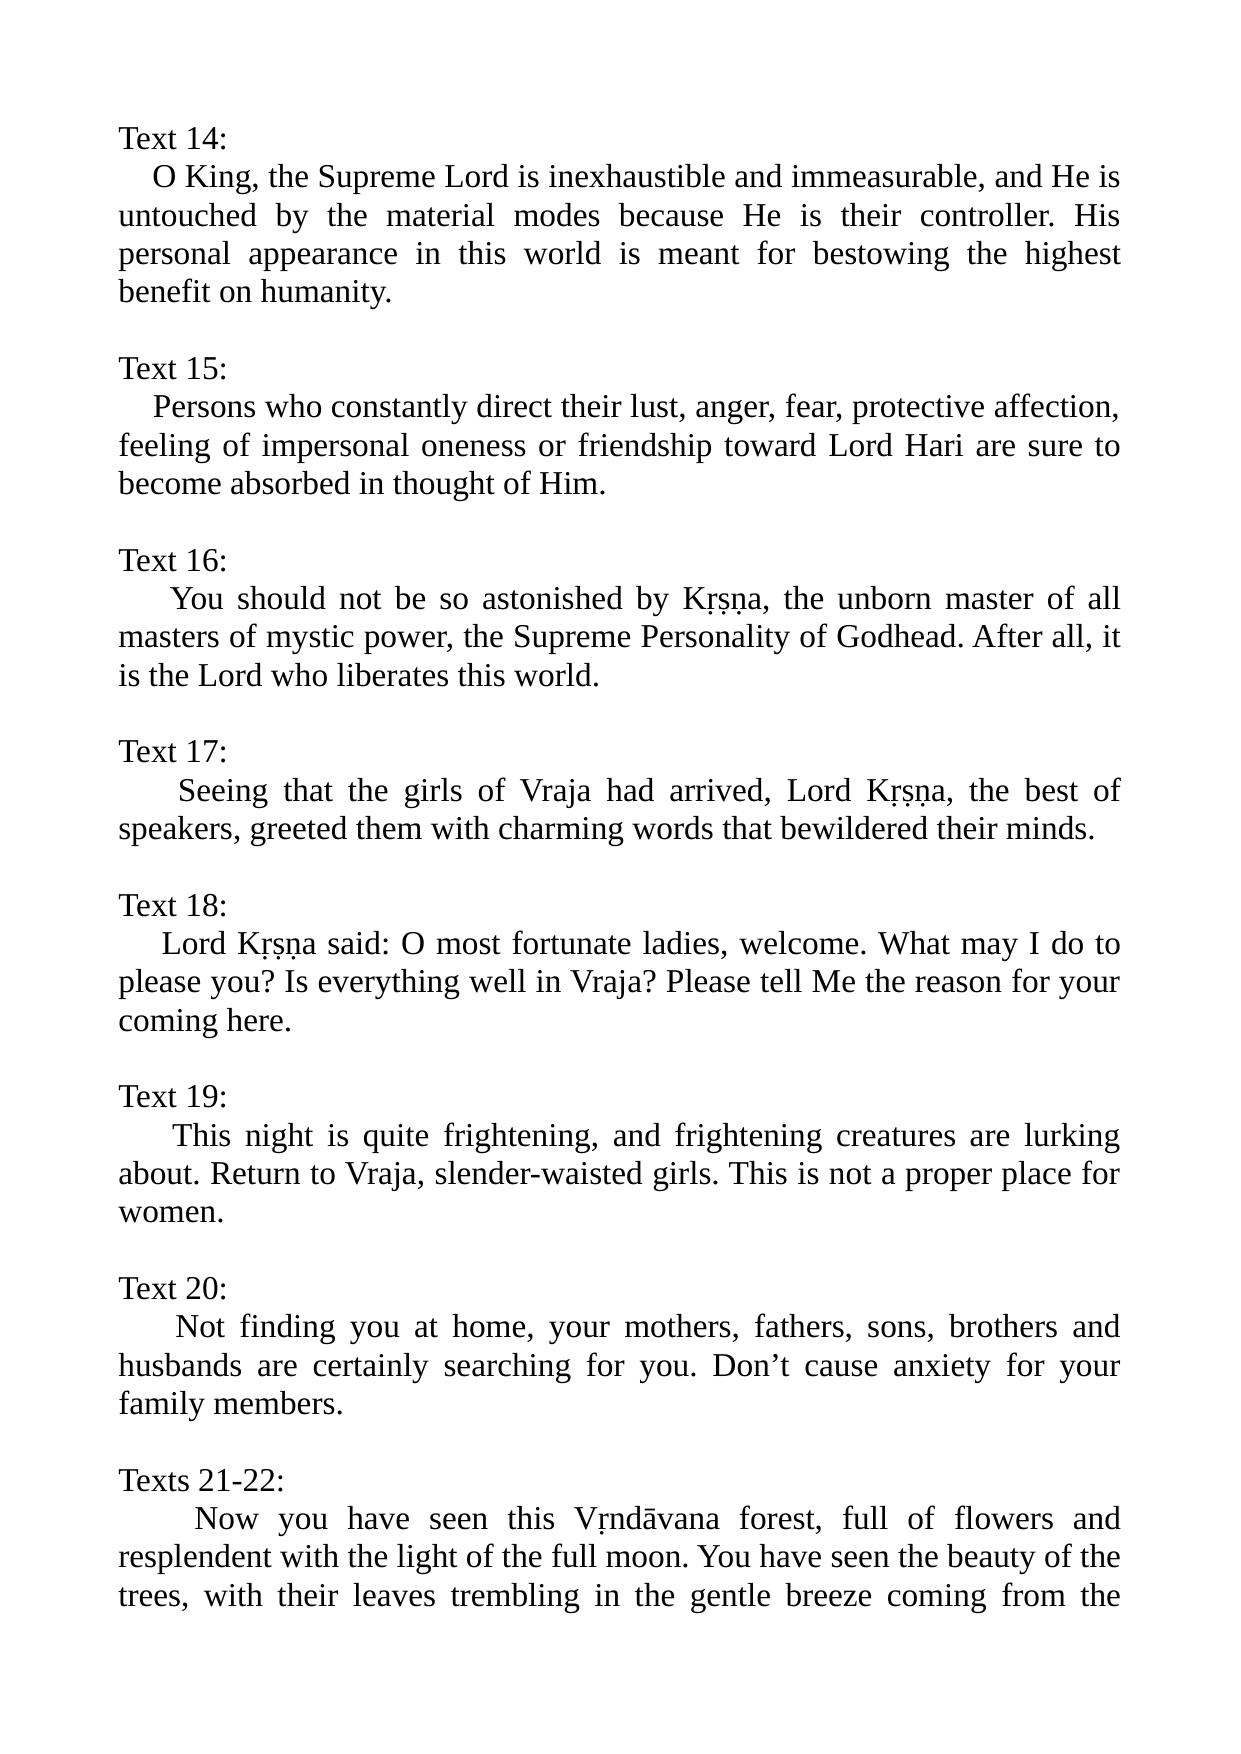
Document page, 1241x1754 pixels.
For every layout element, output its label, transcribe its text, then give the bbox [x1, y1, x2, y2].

text Text 14: [118, 118, 1122, 156]
text This night is quite frightening, and frightening creatures are lurking about. Return to Vraja, slender-waisted girls. This is not a proper place for women. [118, 1115, 1122, 1230]
text Persons who constantly direct their lust, anger, fear, protective affection, feeling of impersonal oneness or friendship toward Lord Hari are sure to become absorbed in thought of Him. [118, 386, 1122, 501]
text Seeing that the girls of Vraja had arrived, Lord Kṛṣṇa, the best of speakers, greeted them with charming words that bewildered their minds. [118, 770, 1122, 846]
text Text 15: [118, 348, 1122, 386]
text Text 20: [118, 1268, 1122, 1306]
text Not finding you at home, your mothers, fathers, sons, brothers and husbands are certainly searching for you. Don’t cause anxiety for your family members. [118, 1306, 1122, 1421]
text Text 19: [118, 1076, 1122, 1115]
text Now you have seen this Vṛndāvana forest, full of flowers and resplendent with the light of the full moon. You have seen the beauty of the trees, with their leaves trembling in the gentle breeze coming from the [118, 1498, 1122, 1613]
text Lord Kṛṣṇa said: O most fortunate ladies, welcome. What may I do to please you? Is everything well in Vraja? Please tell Me the reason for your coming here. [118, 923, 1122, 1038]
text Text 16: [118, 540, 1122, 578]
text O King, the Supreme Lord is inexhaustible and immeasurable, and He is untouched by the material modes because He is their controller. His personal appearance in this world is meant for bestowing the highest benefit on humanity. [118, 156, 1122, 310]
text You should not be so astonished by Kṛṣṇa, the unborn master of all masters of mystic power, the Supreme Personality of Godhead. After all, it is the Lord who liberates this world. [118, 578, 1122, 693]
text Text 18: [118, 885, 1122, 923]
text Text 17: [118, 731, 1122, 770]
text Texts 21-22: [118, 1460, 1122, 1498]
